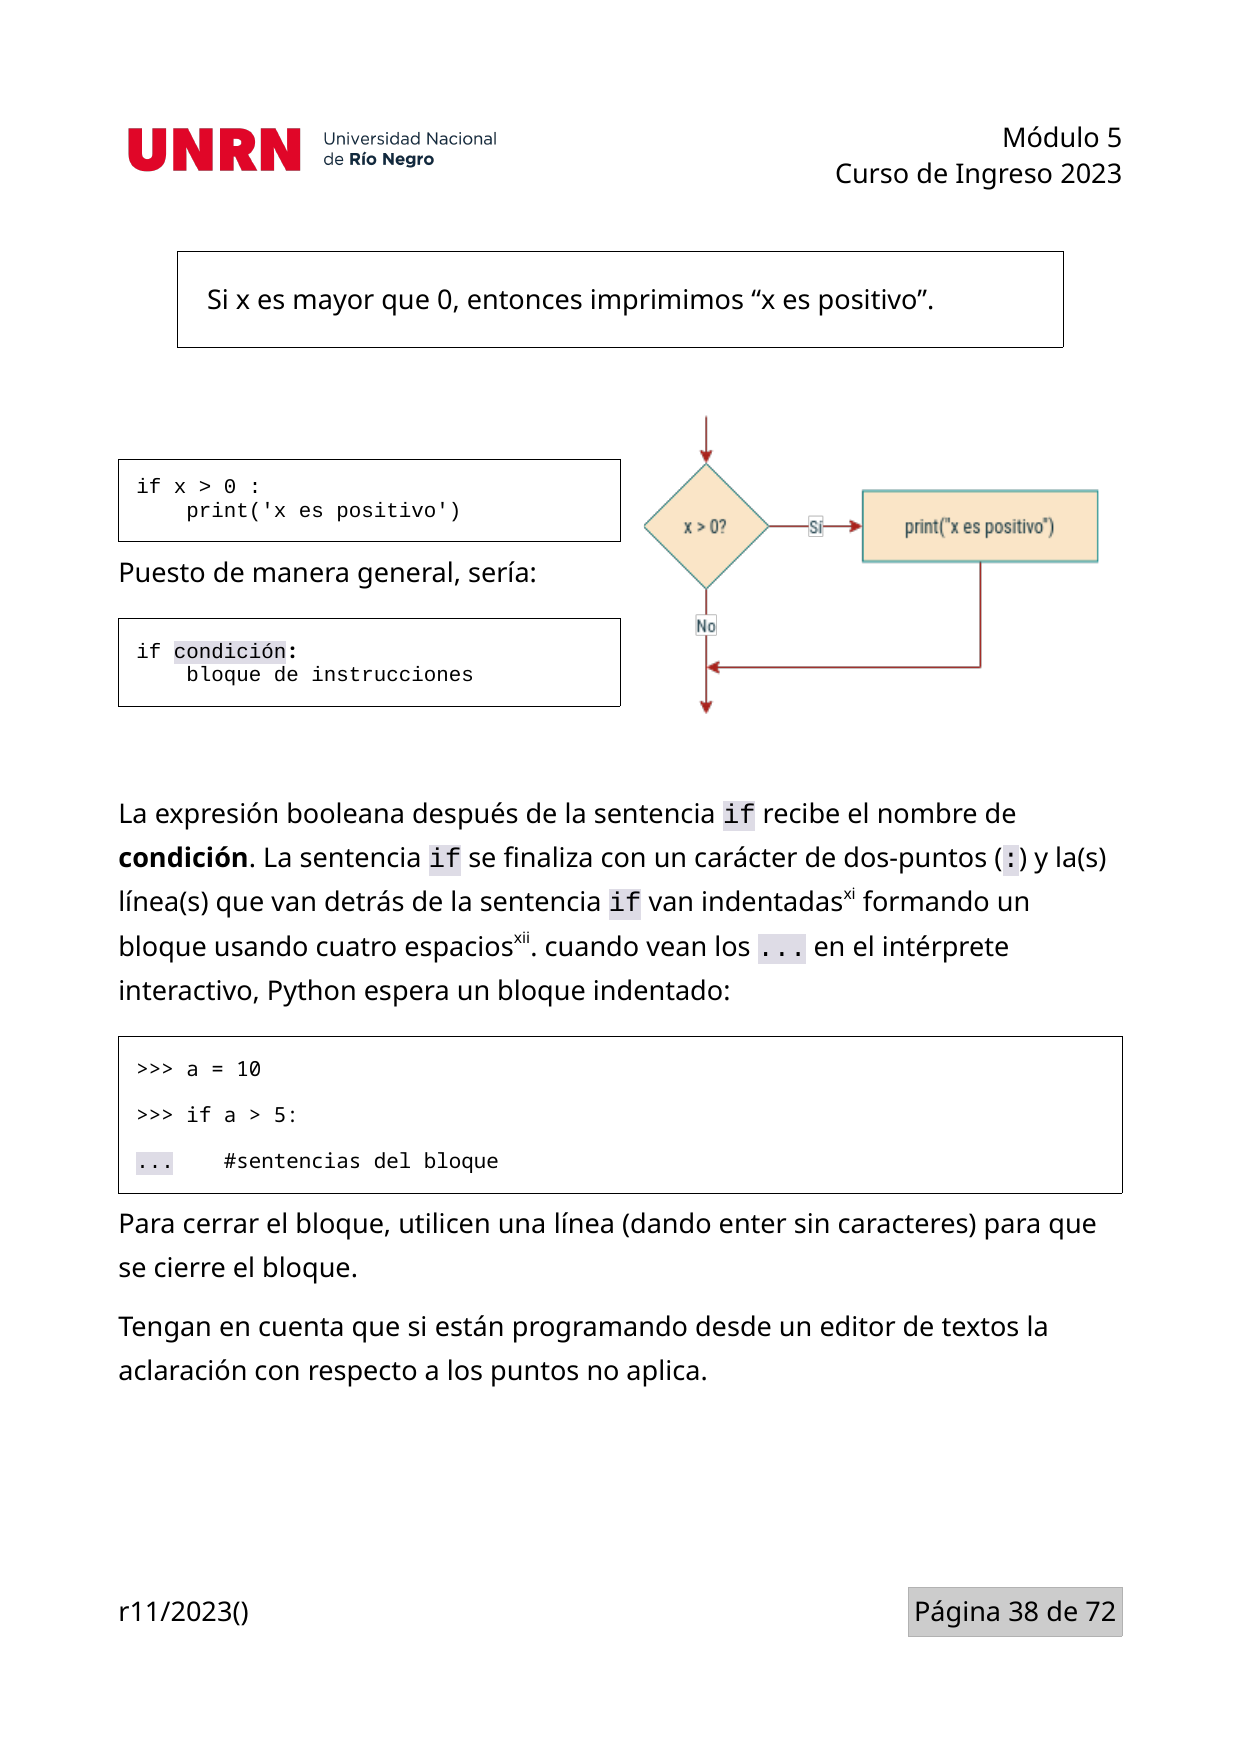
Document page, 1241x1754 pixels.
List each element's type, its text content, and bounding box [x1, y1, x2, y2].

text >>> if a > 5: [119, 1083, 1122, 1129]
table_header [620, 376, 1122, 794]
text Si x es mayor que 0, entonces imprimimos “x es positivo”. [178, 252, 1063, 347]
table_header if x > 0 : print('x es positivo') [119, 460, 620, 541]
picture [643, 406, 1099, 728]
text ... #sentencias del bloque [119, 1129, 1122, 1193]
text Para cerrar el bloque, utilicen una línea (dando enter sin caracteres) para que se cierre el bloque. [118, 1205, 1122, 1286]
table_header [118, 707, 620, 794]
text >>> a = 10 [119, 1037, 1122, 1083]
table_header [118, 376, 620, 459]
table_header if condición: bloque de instrucciones [119, 619, 620, 706]
picture [118, 118, 505, 180]
text Tengan en cuenta que si están programando desde un editor de textos la aclaración con respecto a los puntos no aplica. [118, 1308, 1122, 1389]
table_header Puesto de manera general, sería: [118, 542, 620, 618]
text La expresión booleana después de la sentencia if recibe el nombre de condición. La sentencia if se finaliza con un carácter de dos-puntos (:) y la(s) línea(s) que van detrás de la sentencia if van indentadas formando un bloque usando cuatro espacios. cuando vean los ... en el intérprete interactivo, Python espera un bloque indentado: [118, 794, 1122, 1008]
